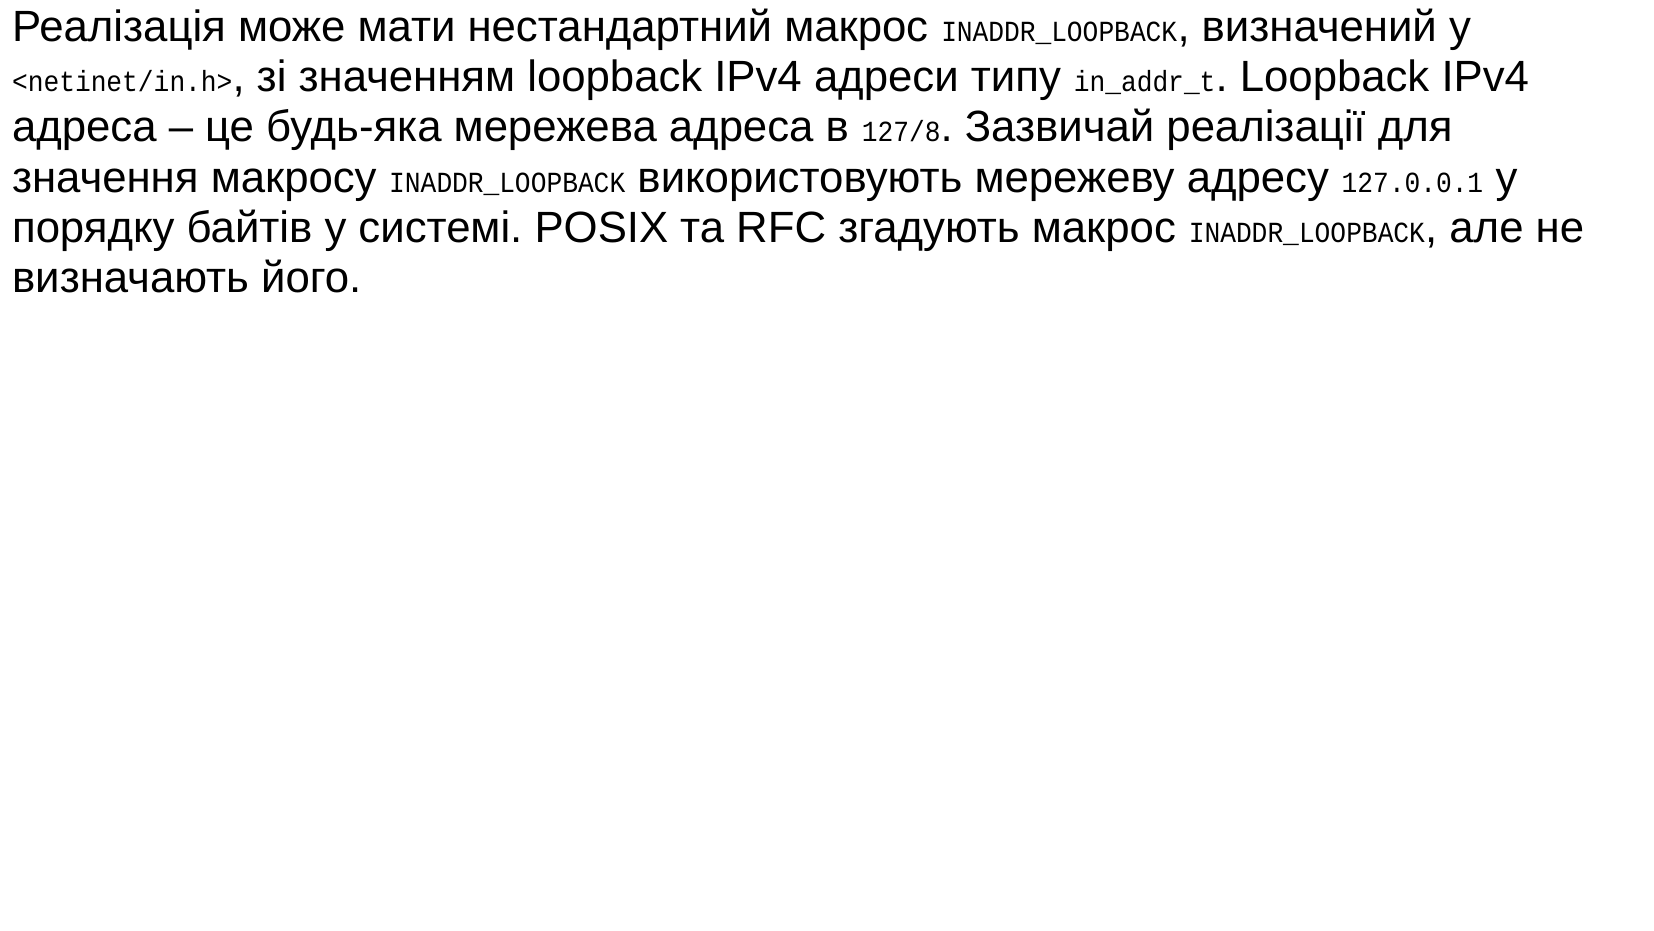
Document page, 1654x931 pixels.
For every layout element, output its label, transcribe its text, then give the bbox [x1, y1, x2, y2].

text Реалізація може мати нестандартний макрос INADDR_LOOPBACK, визначений у <netinet/in.h>, зі значенням loopback IPv4 адреси типу in_addr_t. Loopback IPv4 адреса – це будь-яка мережева адреса в 127/8. Зазвичай реалізації для значення макросу INADDR_LOOPBACK використовують мережеву адресу 127.0.0.1 у порядку байтів у системі. POSIX та RFC згадують макрос INADDR_LOOPBACK, але не визначають його. [12, 0, 1642, 302]
